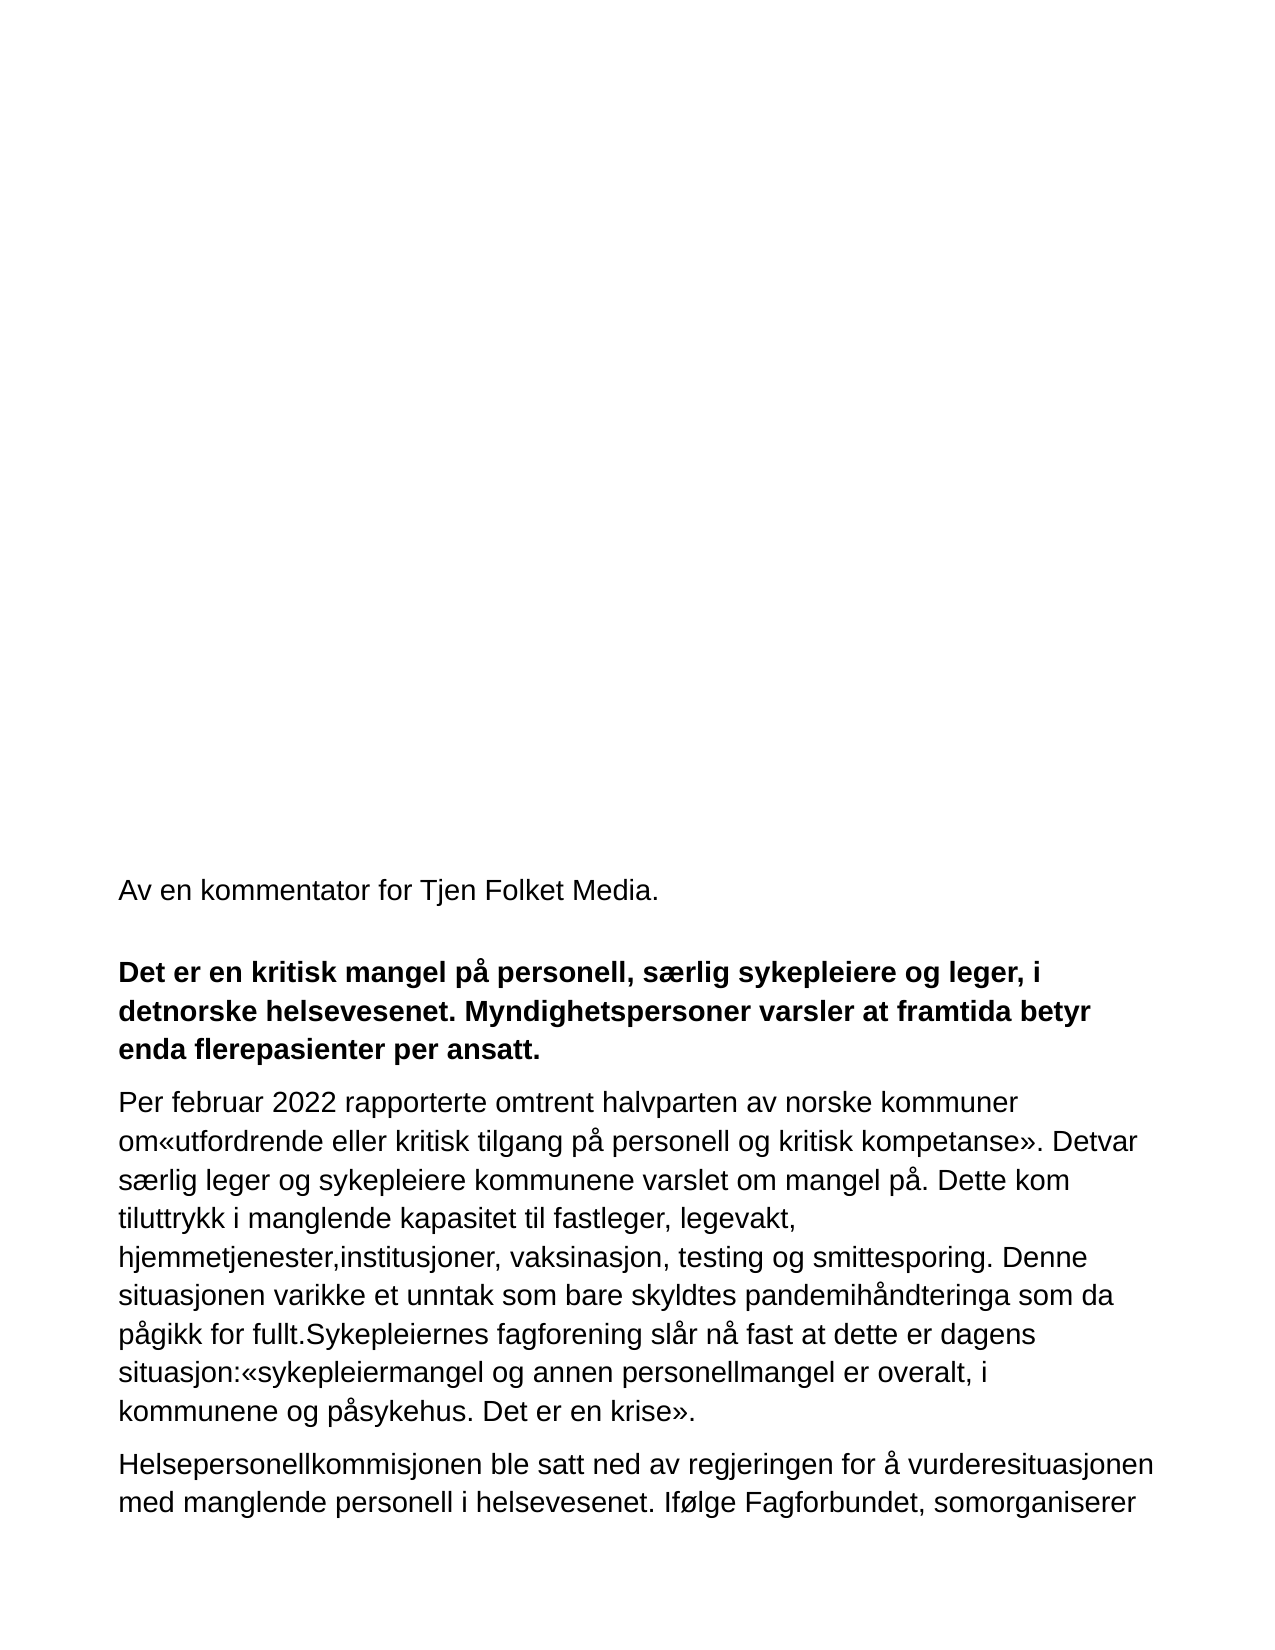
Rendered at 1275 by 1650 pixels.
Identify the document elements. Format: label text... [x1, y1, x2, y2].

text Per februar 2022 rapporterte omtrent halvparten av norske kommuner om«utfordrende eller kritisk tilgang på personell og kritisk kompetanse». Detvar særlig leger og sykepleiere kommunene varslet om mangel på. Dette kom tiluttrykk i manglende kapasitet til fastleger, legevakt, hjemmetjenester,institusjoner, vaksinasjon, testing og smittesporing. Denne situasjonen varikke et unntak som bare skyldtes pandemihåndteringa som da pågikk for fullt.Sykepleiernes fagforening slår nå fast at dette er dagens situasjon:«sykepleiermangel og annen personellmangel er overalt, i kommunene og påsykehus. Det er en krise». [118, 1086, 1157, 1427]
text Helsepersonellkommisjonen ble satt ned av regjeringen for å vurderesituasjonen med manglende personell i helsevesenet. Ifølge Fagforbundet, somorganiserer [118, 1447, 1157, 1519]
text Av en kommentator for Tjen Folket Media. [118, 873, 1157, 907]
text Det er en kritisk mangel på personell, særlig sykepleiere og leger, i detnorske helsevesenet. Myndighetspersoner varsler at framtida betyr enda flerepasienter per ansatt. [118, 955, 1157, 1066]
